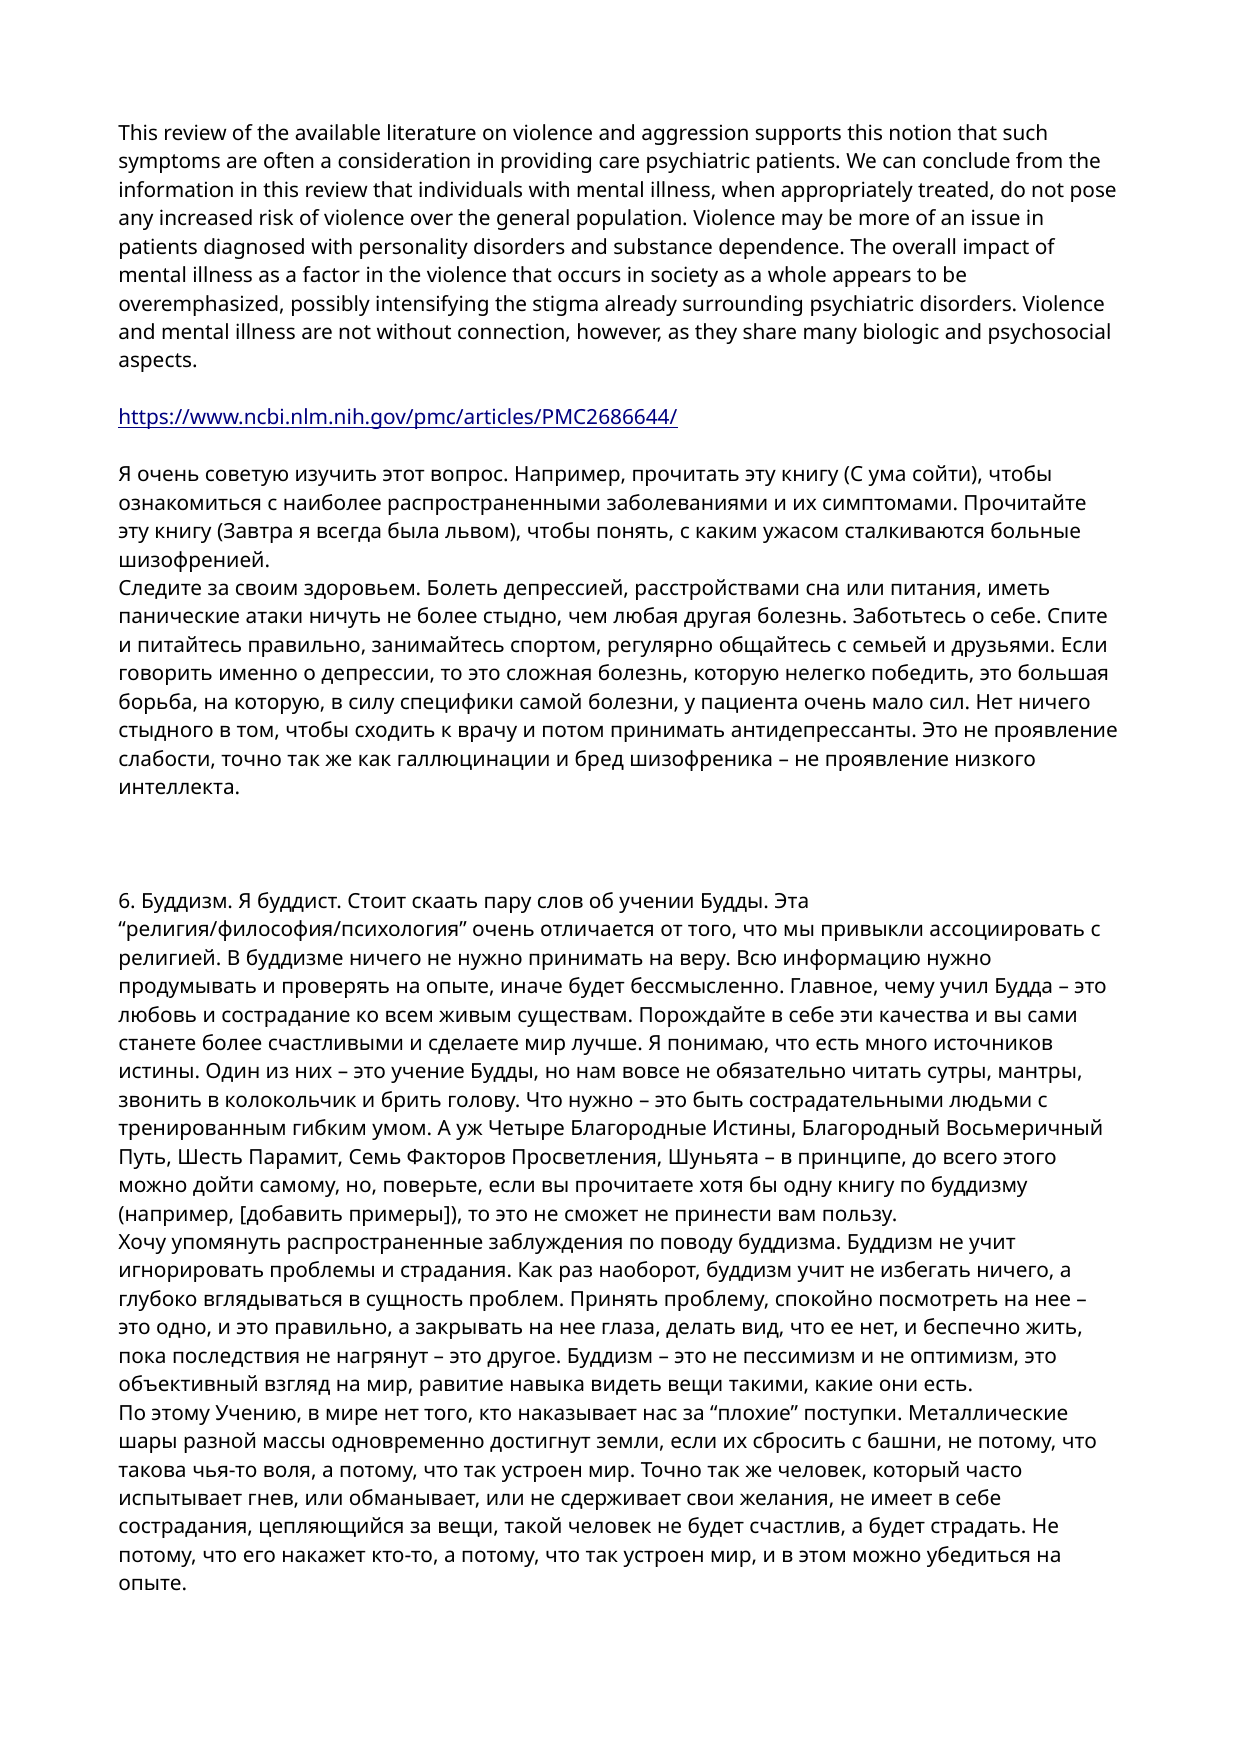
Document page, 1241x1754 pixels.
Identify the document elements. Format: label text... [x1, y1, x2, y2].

text 6. Буддизм. Я буддист. Стоит скаать пару слов об учении Будды. Эта “религия/философия/психология” очень отличается от того, что мы привыкли ассоциировать с религией. В буддизме ничего не нужно принимать на веру. Всю информацию нужно продумывать и проверять на опыте, иначе будет бессмысленно. Главное, чему учил Будда – это любовь и сострадание ко всем живым существам. Порождайте в себе эти качества и вы сами станете более счастливыми и сделаете мир лучше. Я понимаю, что есть много источников истины. Один из них – это учение Будды, но нам вовсе не обязательно читать сутры, мантры, звонить в колокольчик и брить голову. Что нужно – это быть сострадательными людьми с тренированным гибким умом. А уж Четыре Благородные Истины, Благородный Восьмеричный Путь, Шесть Парамит, Семь Факторов Просветления, Шуньята – в принципе, до всего этого можно дойти самому, но, поверьте, если вы прочитаете хотя бы одну книгу по буддизму (например, [добавить примеры]), то это не сможет не принести вам пользу. [118, 886, 1122, 1227]
text Хочу упомянуть распространенные заблуждения по поводу буддизма. Буддизм не учит игнорировать проблемы и страдания. Как раз наоборот, буддизм учит не избегать ничего, а глубоко вглядываться в сущность проблем. Принять проблему, спокойно посмотреть на нее – это одно, и это правильно, а закрывать на нее глаза, делать вид, что ее нет, и беспечно жить, пока последствия не нагрянут – это другое. Буддизм – это не пессимизм и не оптимизм, это объективный взгляд на мир, равитие навыка видеть вещи такими, какие они есть. [118, 1227, 1122, 1398]
text Следите за своим здоровьем. Болеть депрессией, расстройствами сна или питания, иметь панические атаки ничуть не более стыдно, чем любая другая болезнь. Заботьтесь о себе. Спите и питайтесь правильно, занимайтесь спортом, регулярно общайтесь с семьей и друзьями. Если говорить именно о депрессии, то это сложная болезнь, которую нелегко победить, это большая борьба, на которую, в силу специфики самой болезни, у пациента очень мало сил. Нет ничего стыдного в том, чтобы сходить к врачу и потом принимать антидепрессанты. Это не проявление слабости, точно так же как галлюцинации и бред шизофреника – не проявление низкого интеллекта. [118, 573, 1122, 801]
text This review of the available literature on violence and aggression supports this notion that such symptoms are often a consideration in providing care psychiatric patients. We can conclude from the information in this review that individuals with mental illness, when appropriately treated, do not pose any increased risk of violence over the general population. Violence may be more of an issue in patients diagnosed with personality disorders and substance dependence. The overall impact of mental illness as a factor in the violence that occurs in society as a whole appears to be overemphasized, possibly intensifying the stigma already surrounding psychiatric disorders. Violence and mental illness are not without connection, however, as they share many biologic and psychosocial aspects. [118, 118, 1122, 374]
text https://www.ncbi.nlm.nih.gov/pmc/articles/PMC2686644/ [118, 402, 1122, 431]
text По этому Учению, в мире нет того, кто наказывает нас за “плохие” поступки. Металлические шары разной массы одновременно достигнут земли, если их сбросить с башни, не потому, что такова чья-то воля, а потому, что так устроен мир. Точно так же человек, который часто испытывает гнев, или обманывает, или не сдерживает свои желания, не имеет в себе сострадания, цепляющийся за вещи, такой человек не будет счастлив, а будет страдать. Не потому, что его накажет кто-то, а потому, что так устроен мир, и в этом можно убедиться на опыте. [118, 1398, 1122, 1597]
text Я очень советую изучить этот вопрос. Например, прочитать эту книгу (С ума сойти), чтобы ознакомиться с наиболее распространенными заболеваниями и их симптомами. Прочитайте эту книгу (Завтра я всегда была львом), чтобы понять, с каким ужасом сталкиваются больные шизофренией. [118, 459, 1122, 573]
